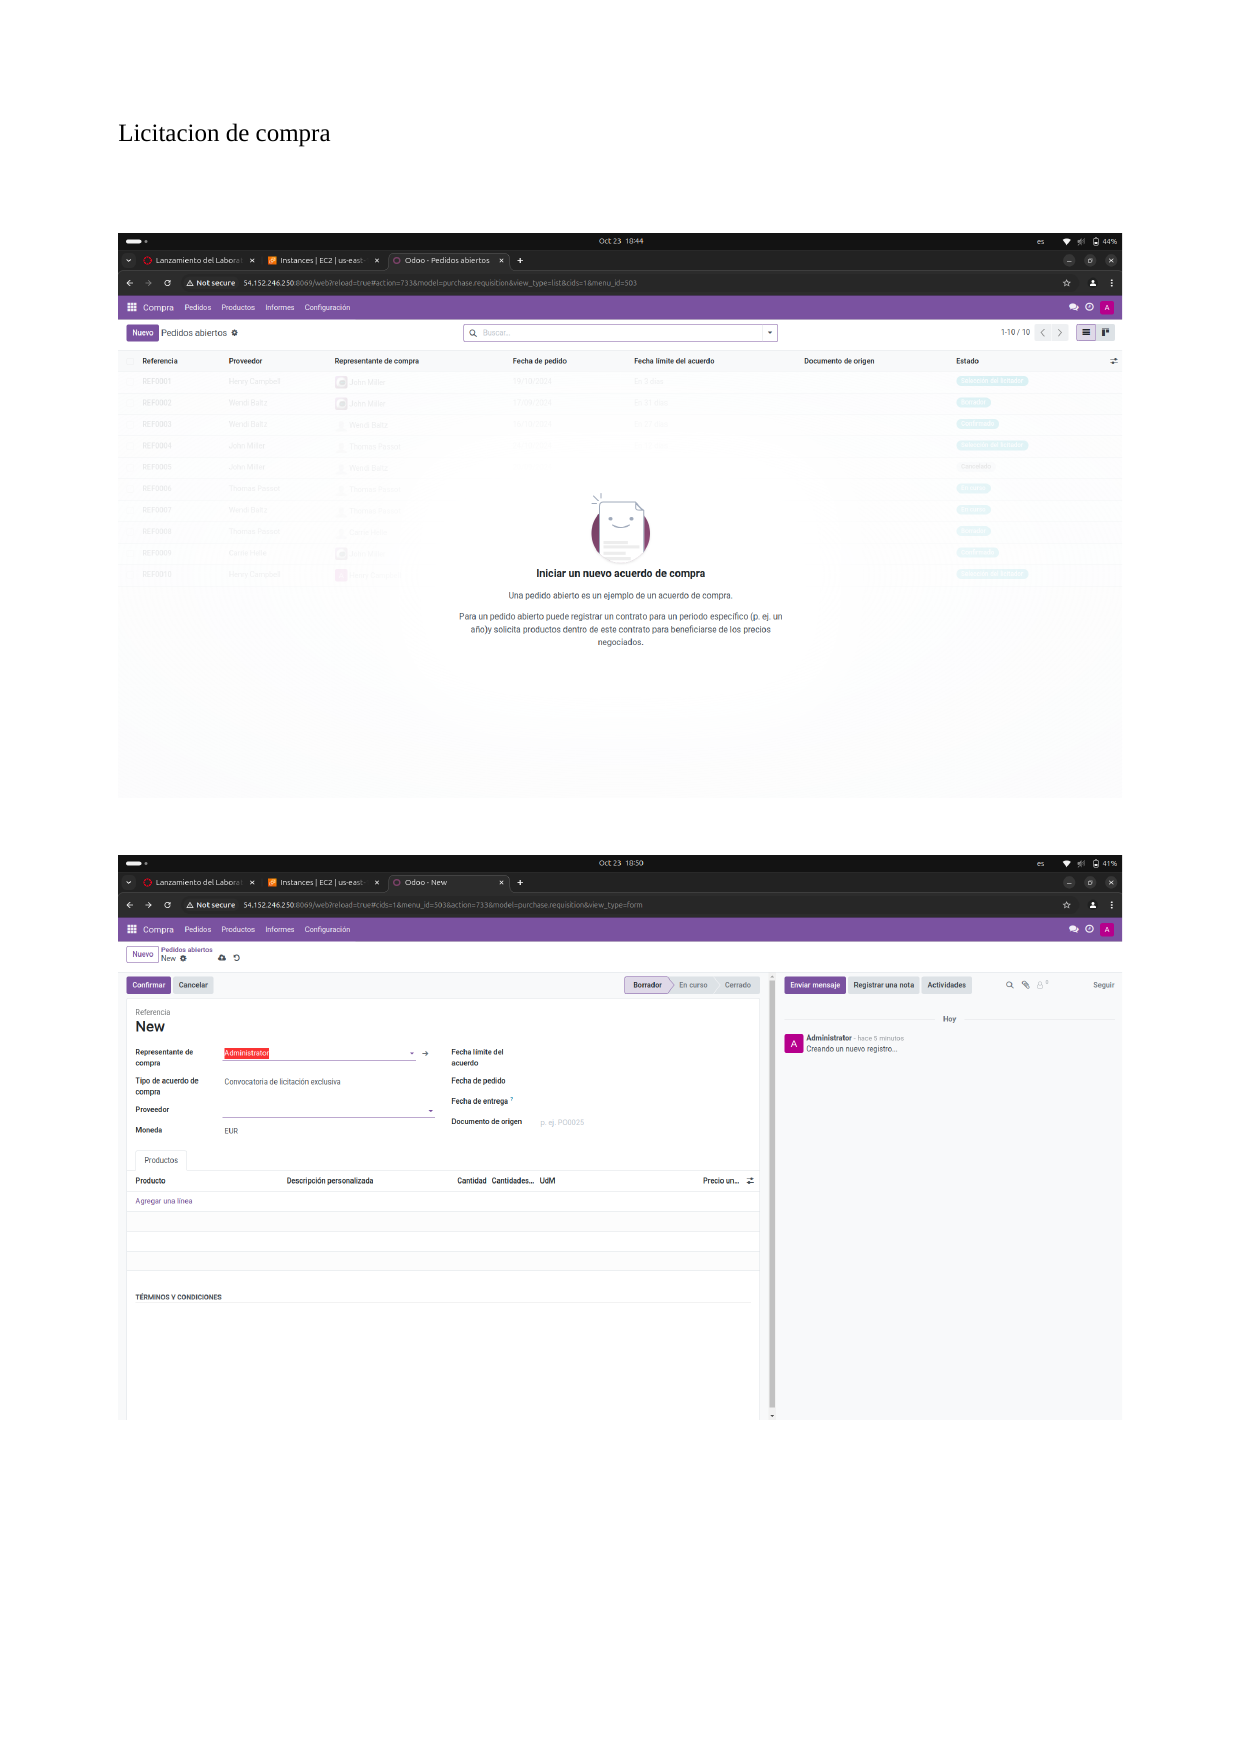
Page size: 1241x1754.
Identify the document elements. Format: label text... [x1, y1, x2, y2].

picture [118, 233, 1123, 798]
text Licitacion de compra [118, 118, 1122, 147]
picture [118, 855, 1123, 1420]
